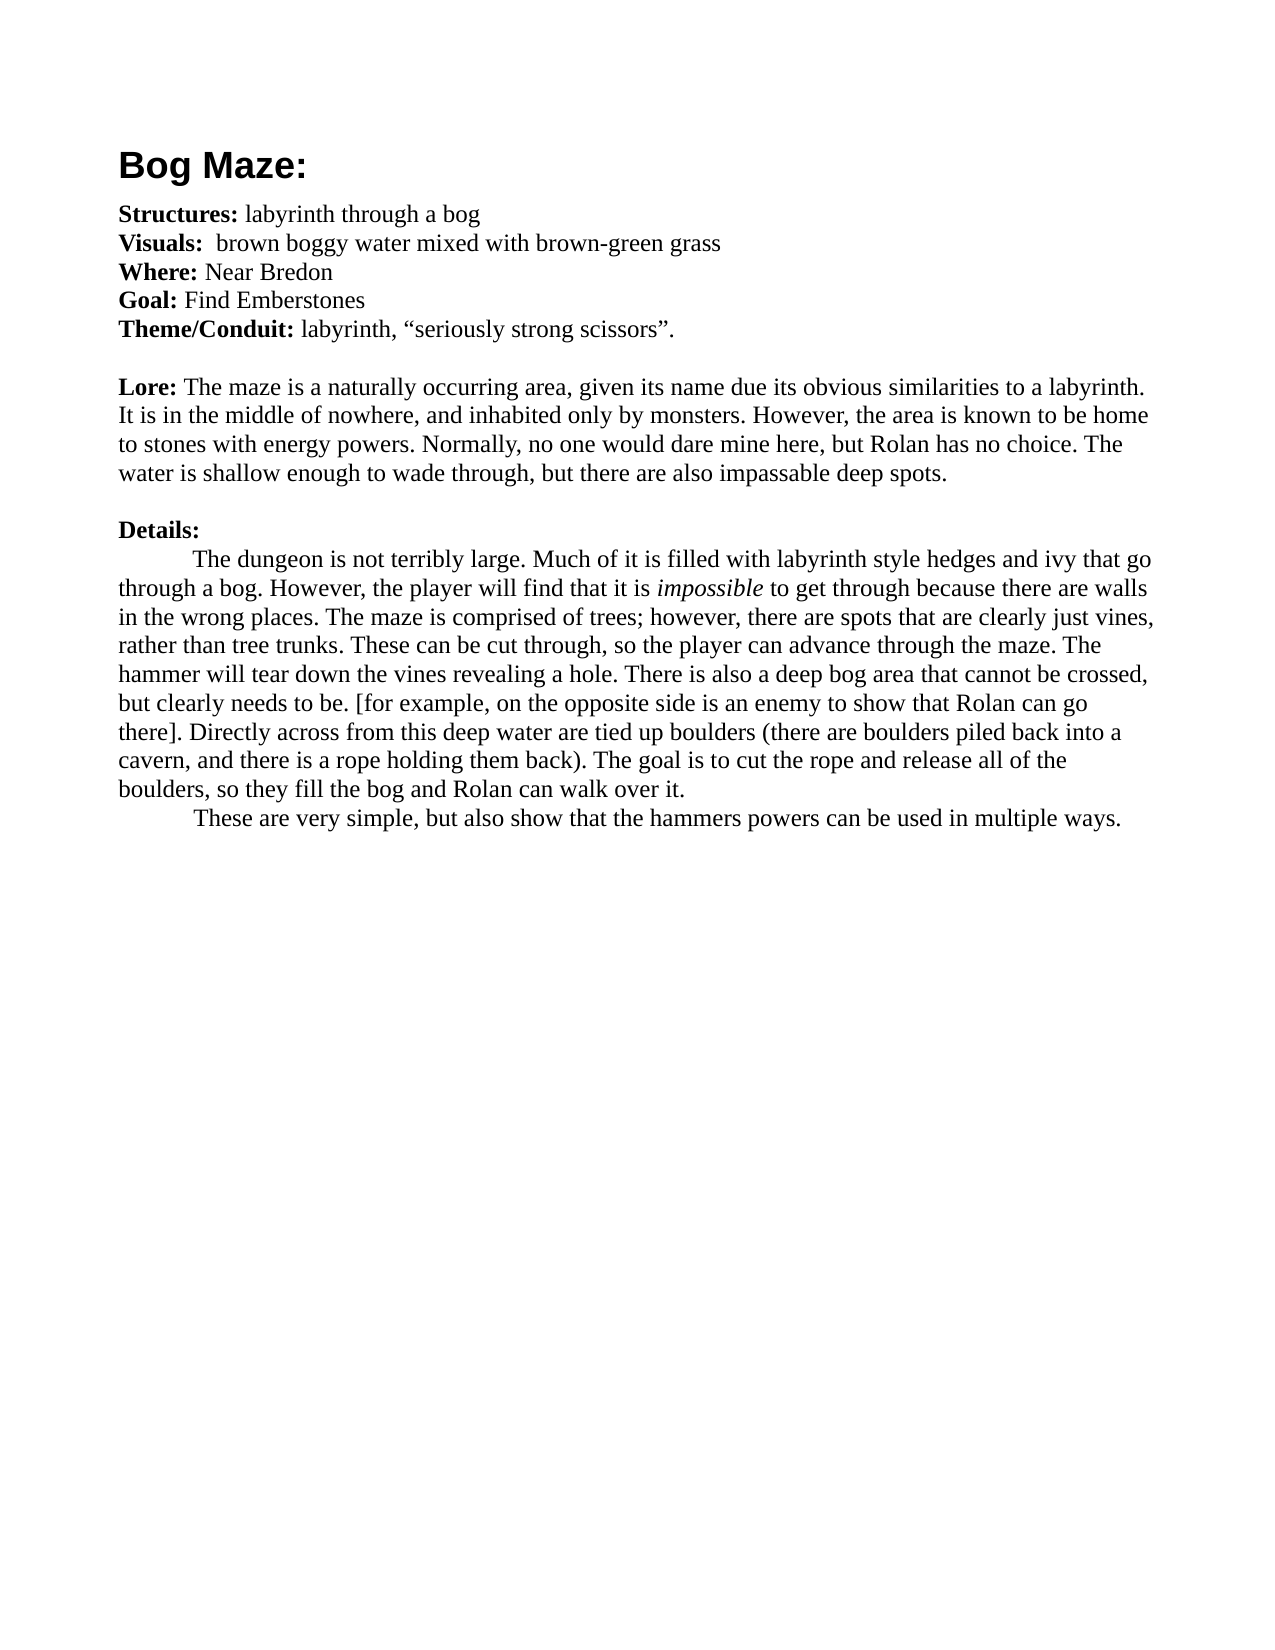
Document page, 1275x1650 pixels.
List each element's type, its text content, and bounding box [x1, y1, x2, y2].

text Where: Near Bredon [118, 257, 1157, 286]
text Visuals: brown boggy water mixed with brown-green grass [118, 228, 1157, 257]
text Goal: Find Emberstones [118, 286, 1157, 314]
text The dungeon is not terribly large. Much of it is filled with labyrinth style hedges and ivy that go through a bog. However, the player will find that it is impossible to get through because there are walls in the wrong places. The maze is comprised of trees; however, there are spots that are clearly just vines, rather than tree trunks. These can be cut through, so the player can advance through the maze. The hammer will tear down the vines revealing a hole. There is also a deep bog area that cannot be crossed, but clearly needs to be. [for example, on the opposite side is an enemy to show that Rolan can go there]. Directly across from this deep water are tied up boulders (there are boulders piled back into a cavern, and there is a rope holding them back). The goal is to cut the rope and release all of the boulders, so they fill the bog and Rolan can walk over it. [118, 544, 1157, 803]
text Details: [118, 516, 1157, 544]
text Lore: The maze is a naturally occurring area, given its name due its obvious similarities to a labyrinth. It is in the middle of nowhere, and inhabited only by monsters. However, the area is known to be home to stones with energy powers. Normally, no one would dare mine here, but Rolan has no choice. The water is shallow enough to wade through, but there are also impassable deep spots. [118, 372, 1157, 487]
subtitle Bog Maze: [118, 143, 1157, 187]
text Theme/Conduit: labyrinth, “seriously strong scissors”. [118, 314, 1157, 343]
text These are very simple, but also show that the hammers powers can be used in multiple ways. [118, 803, 1157, 832]
text Structures: labyrinth through a bog [118, 199, 1157, 228]
